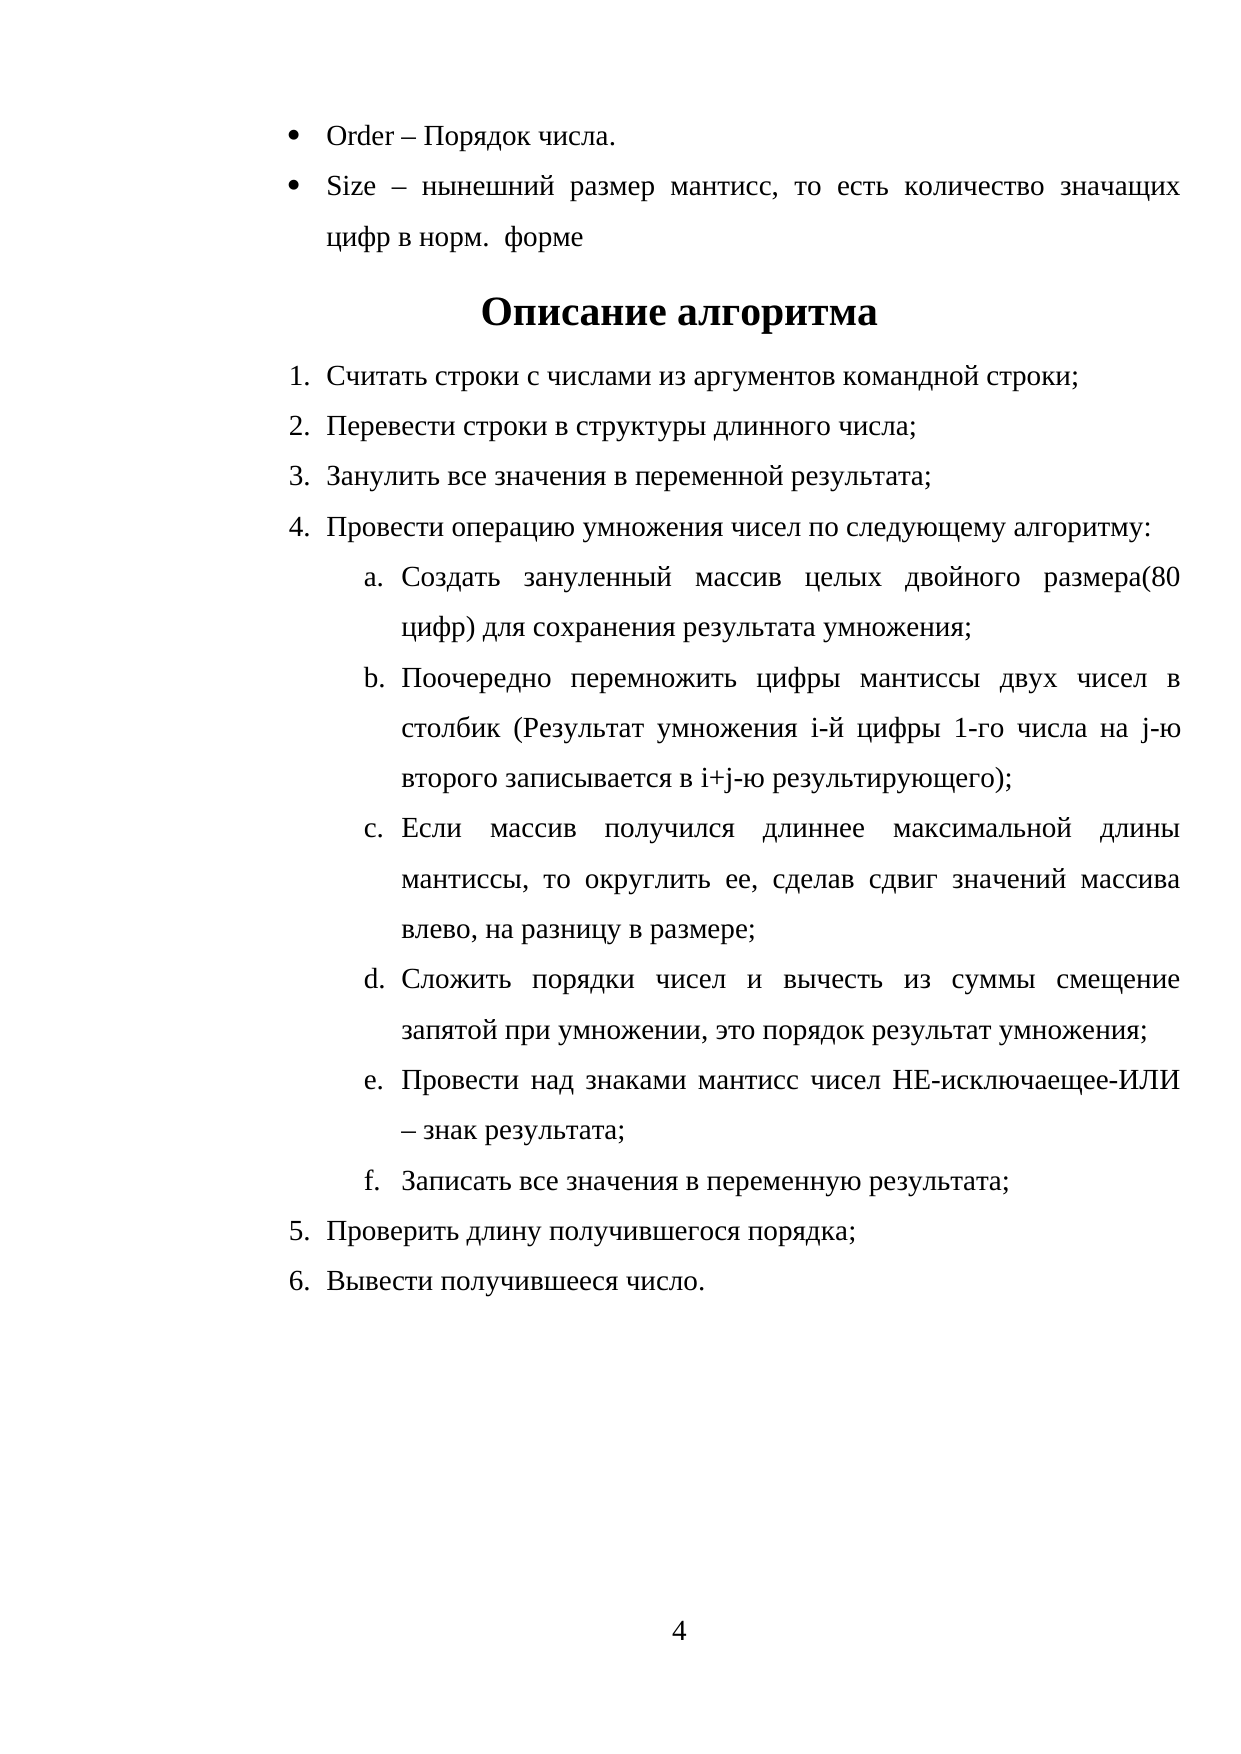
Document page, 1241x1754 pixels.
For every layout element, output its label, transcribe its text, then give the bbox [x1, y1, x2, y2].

subtitle Описание алгоритма [177, 286, 1181, 334]
list Провести над знаками мантисс чисел НЕ-исключаещее-ИЛИ – знак результата; [363, 1062, 1181, 1146]
list Создать зануленный массив целых двойного размера(80 цифр) для сохранения результата умножения; [363, 559, 1181, 643]
list Проверить длину получившегося порядка; [288, 1213, 1181, 1247]
list Вывести получившееся число. [288, 1263, 1181, 1297]
list Считать строки с числами из аргументов командной строки; [288, 358, 1181, 391]
list Size – нынешний размер мантисс, то есть количество значащих цифр в норм. форме [288, 168, 1181, 252]
list Если массив получился длиннее максимальной длины мантиссы, то округлить ее, сделав сдвиг значений массива влево, на разницу в размере; [363, 811, 1181, 945]
list Занулить все значения в переменной результата; [288, 458, 1181, 492]
list Order – Порядок числа. [288, 118, 1181, 152]
list Провести операцию умножения чисел по следующему алгоритму: [288, 509, 1181, 542]
list Поочередно перемножить цифры мантиссы двух чисел в столбик (Результат умножения i-й цифры 1-го числа на j-ю второго записывается в i+j-ю результирующего); [363, 660, 1181, 794]
list Сложить порядки чисел и вычесть из суммы смещение запятой при умножении, это порядок результат умножения; [363, 962, 1181, 1045]
list Записать все значения в переменную результата; [363, 1163, 1181, 1196]
list Перевести строки в структуры длинного числа; [288, 408, 1181, 442]
